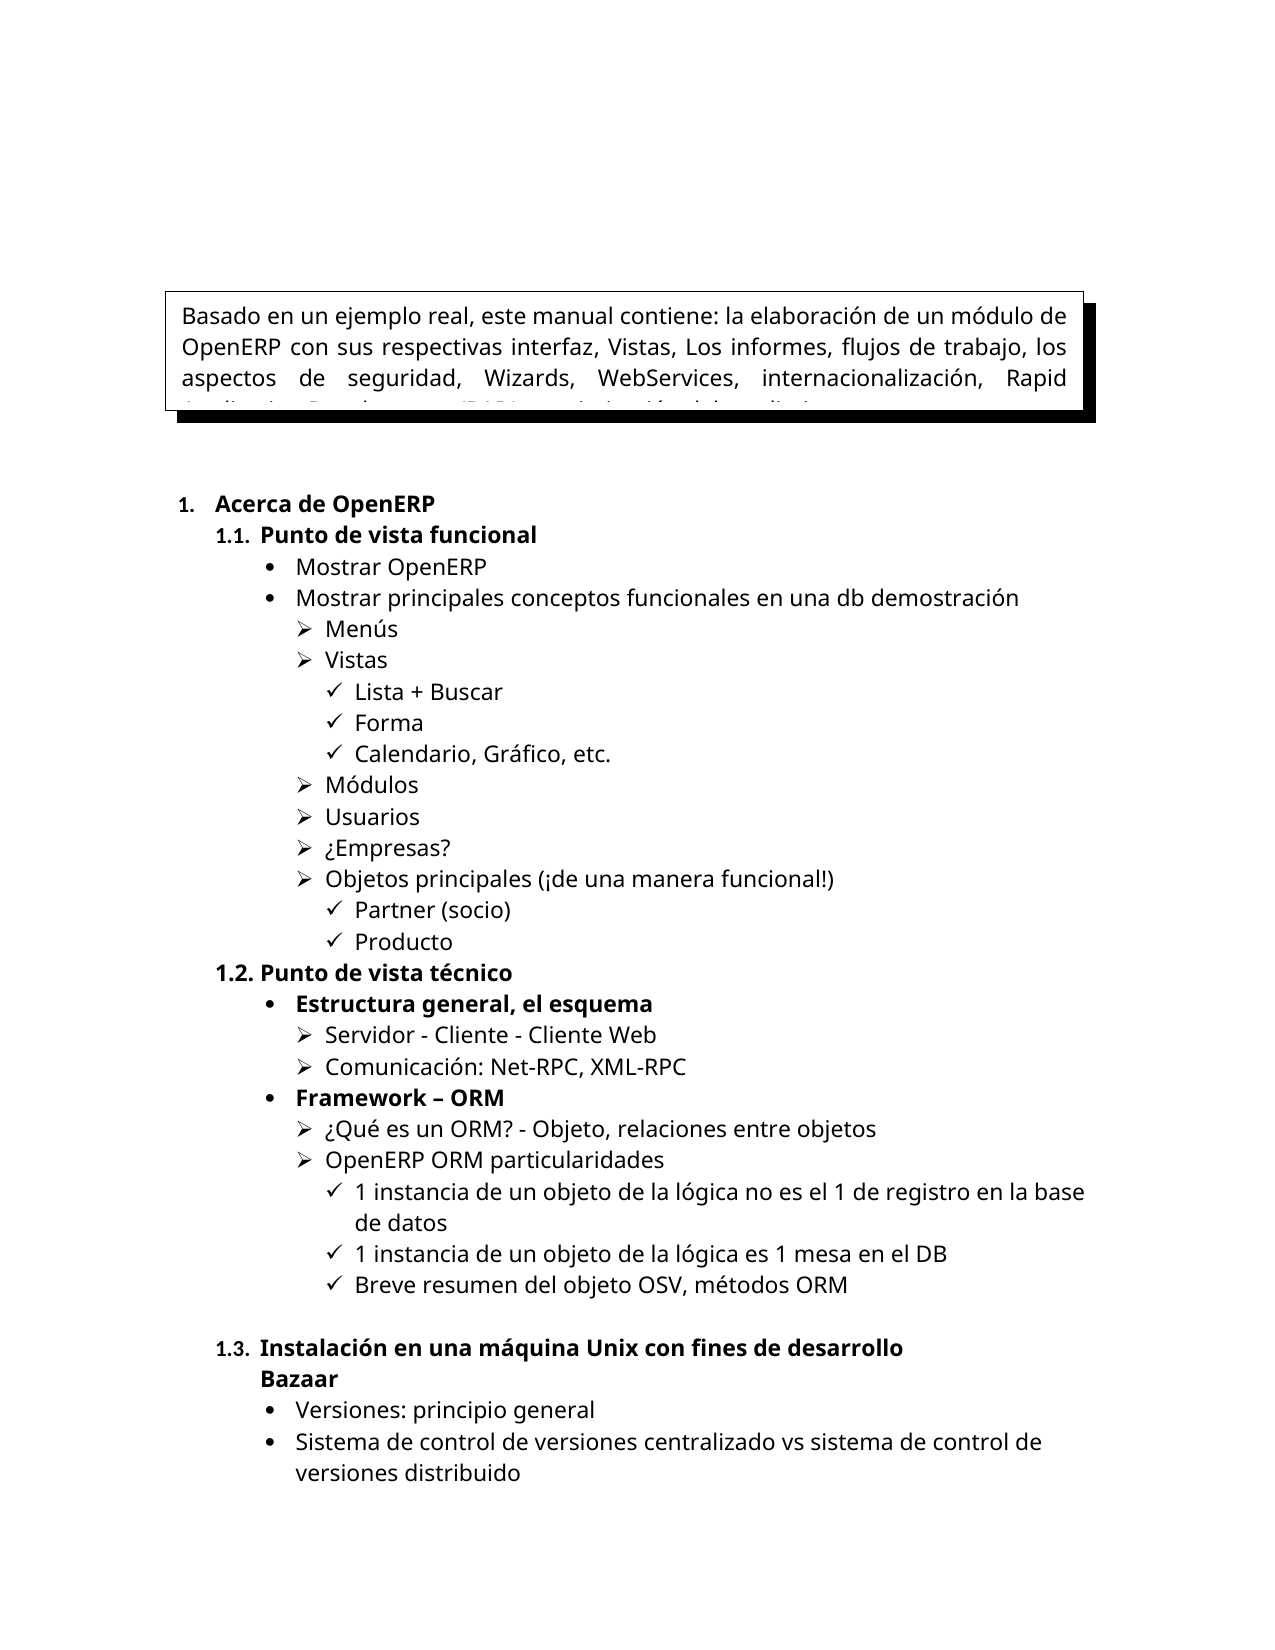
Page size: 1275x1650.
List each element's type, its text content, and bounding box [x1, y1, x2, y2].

list Breve resumen del objeto OSV, métodos ORM [325, 1269, 1098, 1332]
list ¿Qué es un ORM? - Objeto, relaciones entre objetos [295, 1113, 1098, 1144]
list Vistas [295, 644, 1098, 676]
list 1 instancia de un objeto de la lógica no es el 1 de registro en la base de datos [325, 1176, 1098, 1238]
list ¿Empresas? [295, 832, 1098, 863]
list Calendario, Gráfico, etc. [325, 738, 1098, 769]
list Punto de vista técnico [215, 957, 1098, 988]
text Basado en un ejemplo real, este manual contiene: la elaboración de un módulo de OpenERP con sus respectivas interfaz, Vistas, Los informes, flujos de trabajo, los aspectos de seguridad, Wizards, WebServices, internacionalización, Rapid Application Development (RAD) y optimización del rendimiento. [181, 300, 1067, 402]
list 1 instancia de un objeto de la lógica es 1 mesa en el DB [325, 1238, 1098, 1269]
list Forma [325, 707, 1098, 738]
list Mostrar principales conceptos funcionales en una db demostración [266, 582, 1098, 613]
list Comunicación: Net-RPC, XML-RPC [295, 1051, 1098, 1082]
list Sistema de control de versiones centralizado vs sistema de control de versiones distribuido [266, 1426, 1098, 1488]
list Punto de vista funcional [215, 519, 1098, 551]
list Partner (socio) [325, 894, 1098, 926]
list Instalación en una máquina Unix con fines de desarrollo Bazaar [215, 1332, 1098, 1394]
list Menús [295, 613, 1098, 644]
list Usuarios [295, 801, 1098, 832]
list Acerca de OpenERP [177, 488, 1098, 519]
list Producto [325, 926, 1098, 957]
list Módulos [295, 769, 1098, 801]
list Servidor - Cliente - Cliente Web [295, 1019, 1098, 1051]
list OpenERP ORM particularidades [295, 1144, 1098, 1176]
list Lista + Buscar [325, 676, 1098, 707]
list Objetos principales (¡de una manera funcional!) [295, 863, 1098, 894]
list Estructura general, el esquema [266, 988, 1098, 1019]
list Versiones: principio general [266, 1394, 1098, 1426]
list Framework – ORM [266, 1082, 1098, 1113]
list Mostrar OpenERP [266, 551, 1098, 582]
